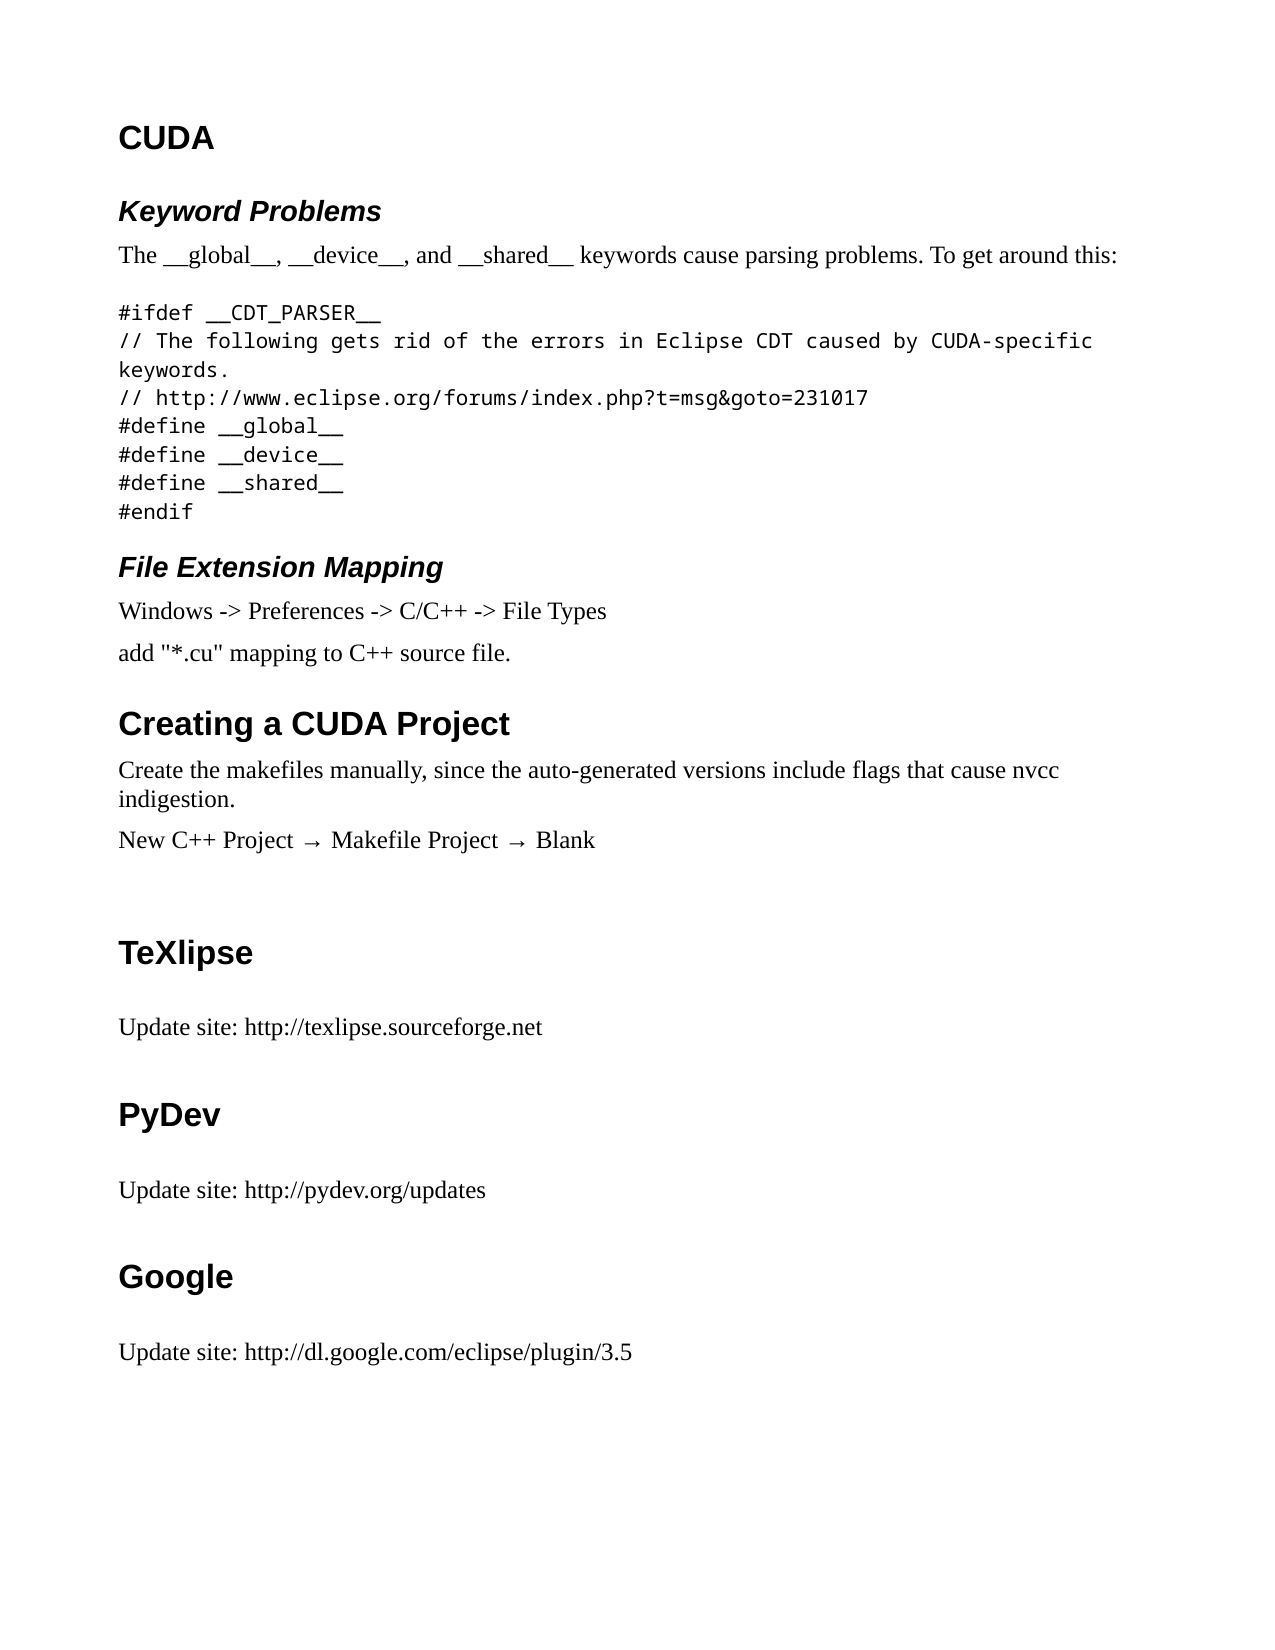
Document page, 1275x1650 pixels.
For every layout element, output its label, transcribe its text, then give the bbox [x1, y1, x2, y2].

text #ifdef __CDT_PARSER__ [118, 298, 1157, 326]
subtitle TeXlipse [118, 932, 1157, 971]
text Update site: http://texlipse.sourceforge.net [118, 1012, 1157, 1041]
text Update site: http://pydev.org/updates [118, 1175, 1157, 1203]
subtitle Google [118, 1257, 1157, 1296]
text Windows -> Preferences -> C/C++ -> File Types [118, 596, 1157, 625]
text #define __global__ [118, 412, 1157, 440]
text // http://www.eclipse.org/forums/index.php?t=msg&goto=231017 [118, 383, 1157, 412]
subtitle Creating a CUDA Project [118, 704, 1157, 742]
text // The following gets rid of the errors in Eclipse CDT caused by CUDA-specific keywords. [118, 326, 1157, 383]
subtitle File Extension Mapping [118, 550, 1157, 584]
text Update site: http://dl.google.com/eclipse/plugin/3.5 [118, 1337, 1157, 1366]
text New C++ Project → Makefile Project → Blank [118, 825, 1157, 854]
subtitle CUDA [118, 118, 1157, 157]
text Create the makefiles manually, since the auto-generated versions include flags that cause nvcc indigestion. [118, 755, 1157, 812]
text #define __shared__ [118, 468, 1157, 497]
subtitle Keyword Problems [118, 194, 1157, 228]
text #define __device__ [118, 440, 1157, 468]
text The __global__, __device__, and __shared__ keywords cause parsing problems. To get around this: [118, 240, 1157, 269]
text #endif [118, 497, 1157, 525]
subtitle PyDev [118, 1095, 1157, 1133]
text add "*.cu" mapping to C++ source file. [118, 638, 1157, 666]
